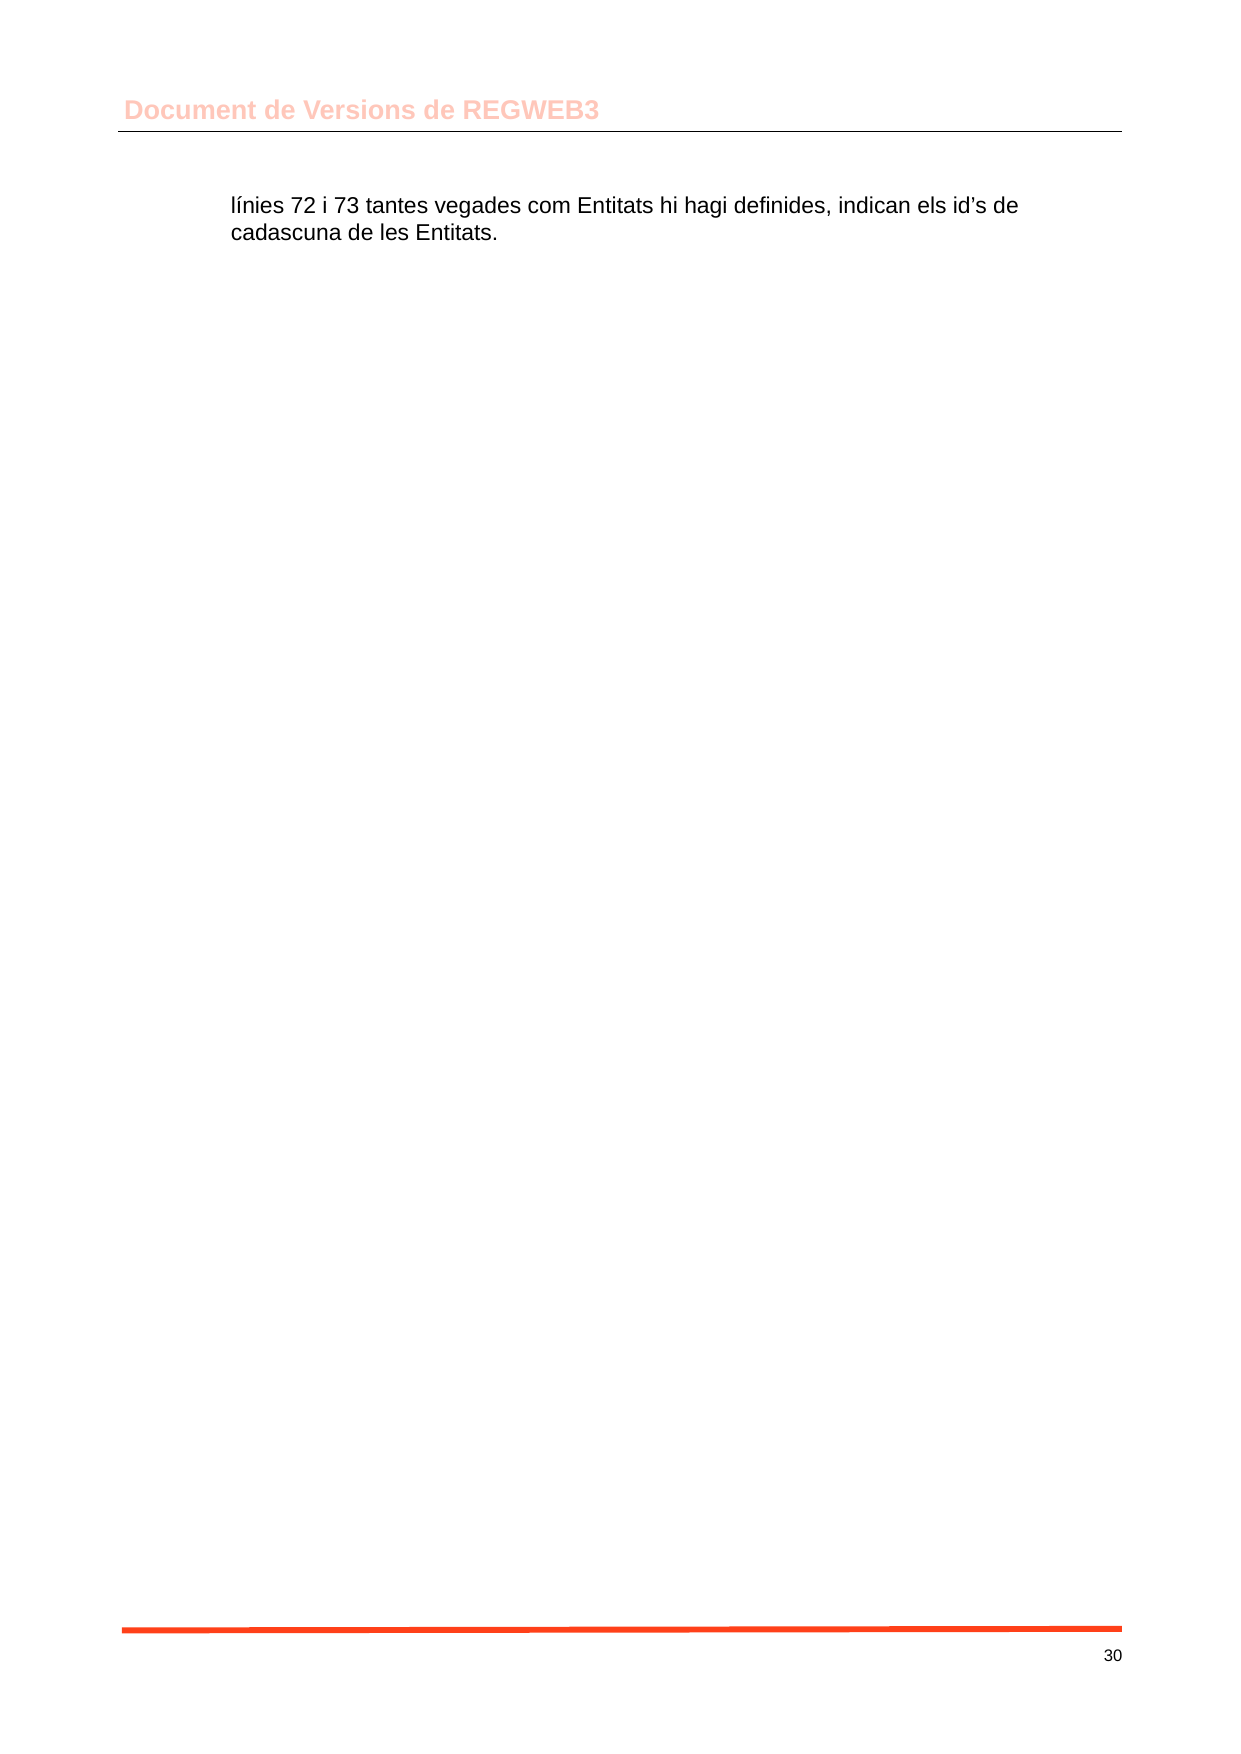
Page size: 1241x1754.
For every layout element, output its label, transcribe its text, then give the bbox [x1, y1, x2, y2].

list línies 72 i 73 tantes vegades com Entitats hi hagi definides, indican els id’s de cadascuna de les Entitats. [193, 192, 1122, 245]
